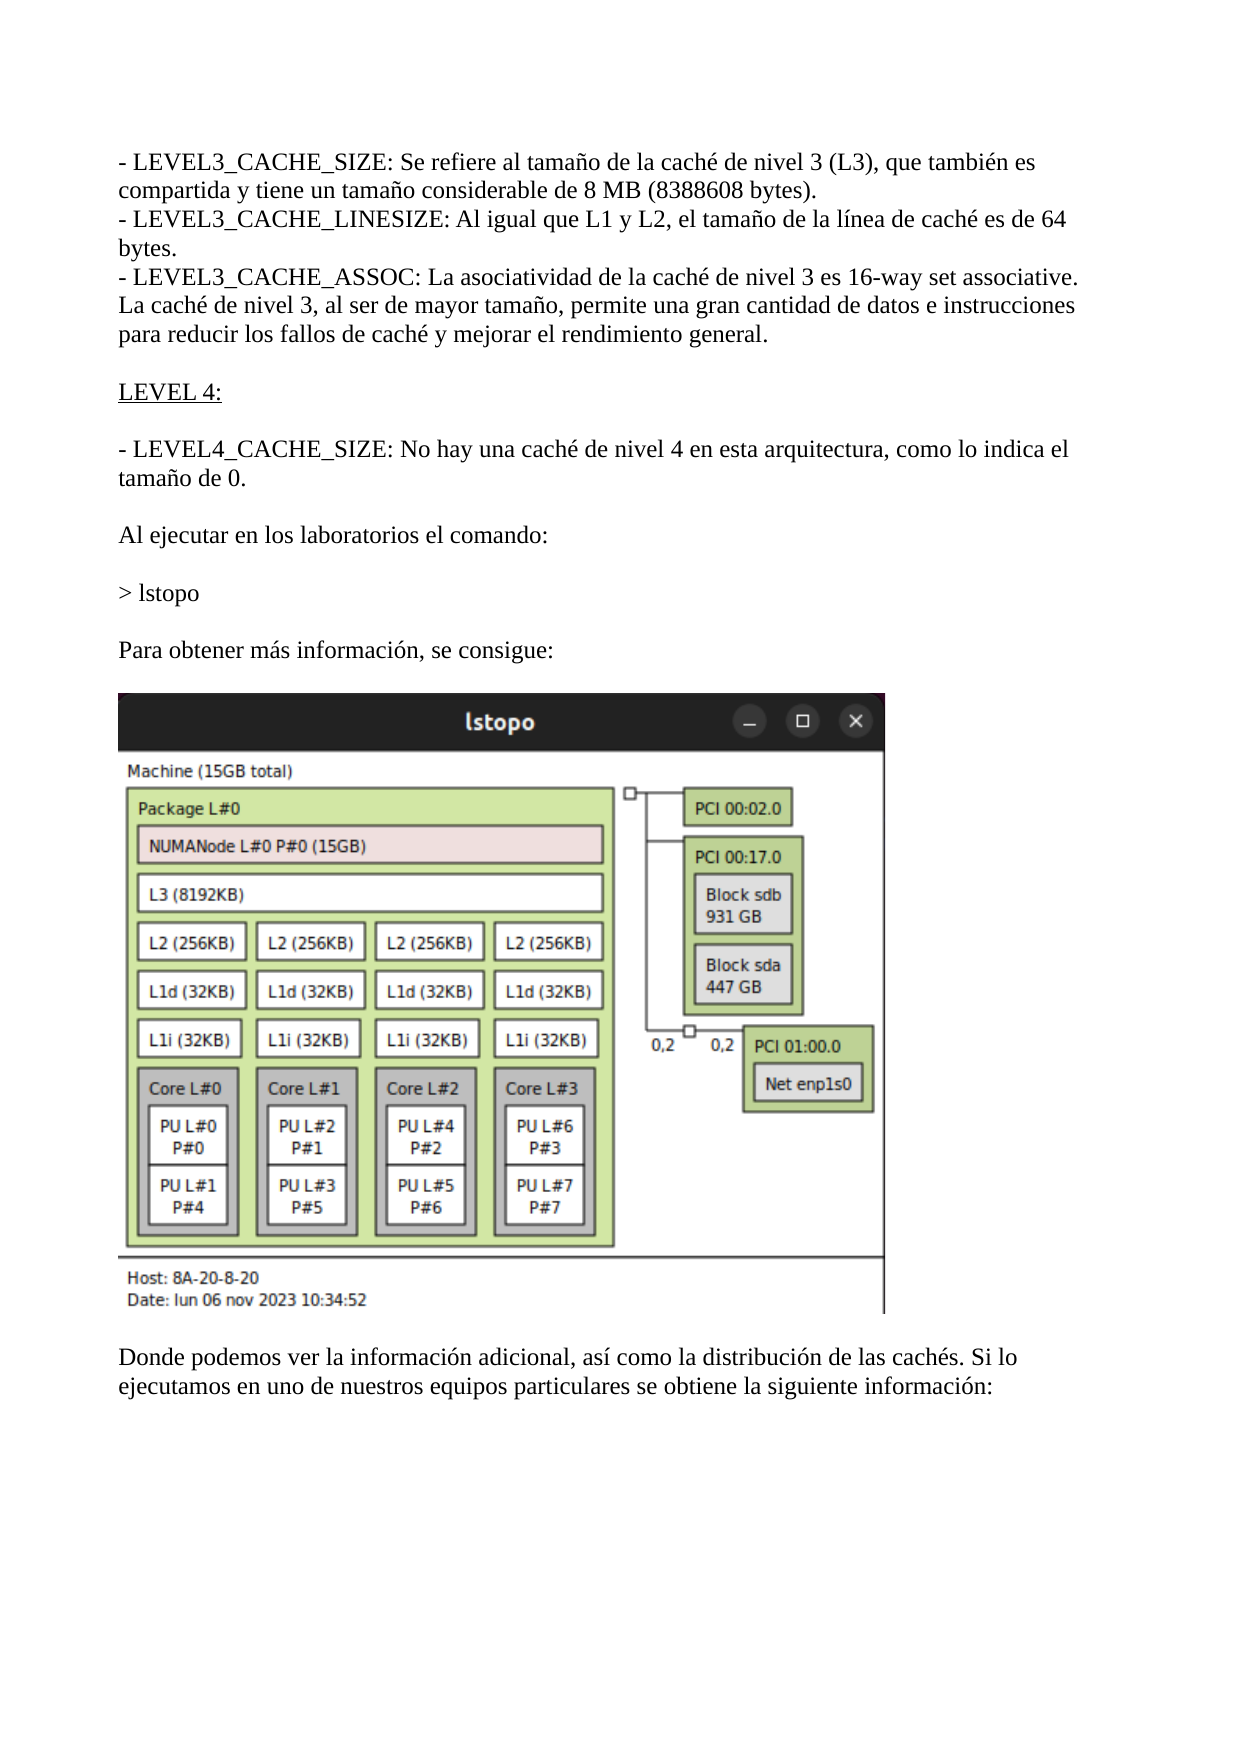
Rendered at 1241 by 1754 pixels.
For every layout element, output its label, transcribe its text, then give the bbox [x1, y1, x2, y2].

text La caché de nivel 3, al ser de mayor tamaño, permite una gran cantidad de datos e instrucciones para reducir los fallos de caché y mejorar el rendimiento general. [118, 291, 1122, 348]
text - LEVEL3_CACHE_LINESIZE: Al igual que L1 y L2, el tamaño de la línea de caché es de 64 bytes. [118, 204, 1122, 262]
text - LEVEL3_CACHE_ASSOC: La asociatividad de la caché de nivel 3 es 16-way set associative. [118, 262, 1122, 291]
text - LEVEL4_CACHE_SIZE: No hay una caché de nivel 4 en esta arquitectura, como lo indica el tamaño de 0. [118, 434, 1122, 492]
text > lstopo [118, 578, 1122, 607]
text - LEVEL3_CACHE_SIZE: Se refiere al tamaño de la caché de nivel 3 (L3), que también es compartida y tiene un tamaño considerable de 8 MB (8388608 bytes). [118, 147, 1122, 204]
text Al ejecutar en los laboratorios el comando: [118, 521, 1122, 549]
text Donde podemos ver la información adicional, así como la distribución de las cachés. Si lo ejecutamos en uno de nuestros equipos particulares se obtiene la siguiente información: [118, 1342, 1122, 1400]
text LEVEL 4: [118, 377, 1122, 406]
picture [118, 693, 886, 1314]
text Para obtener más información, se consigue: [118, 636, 1122, 664]
